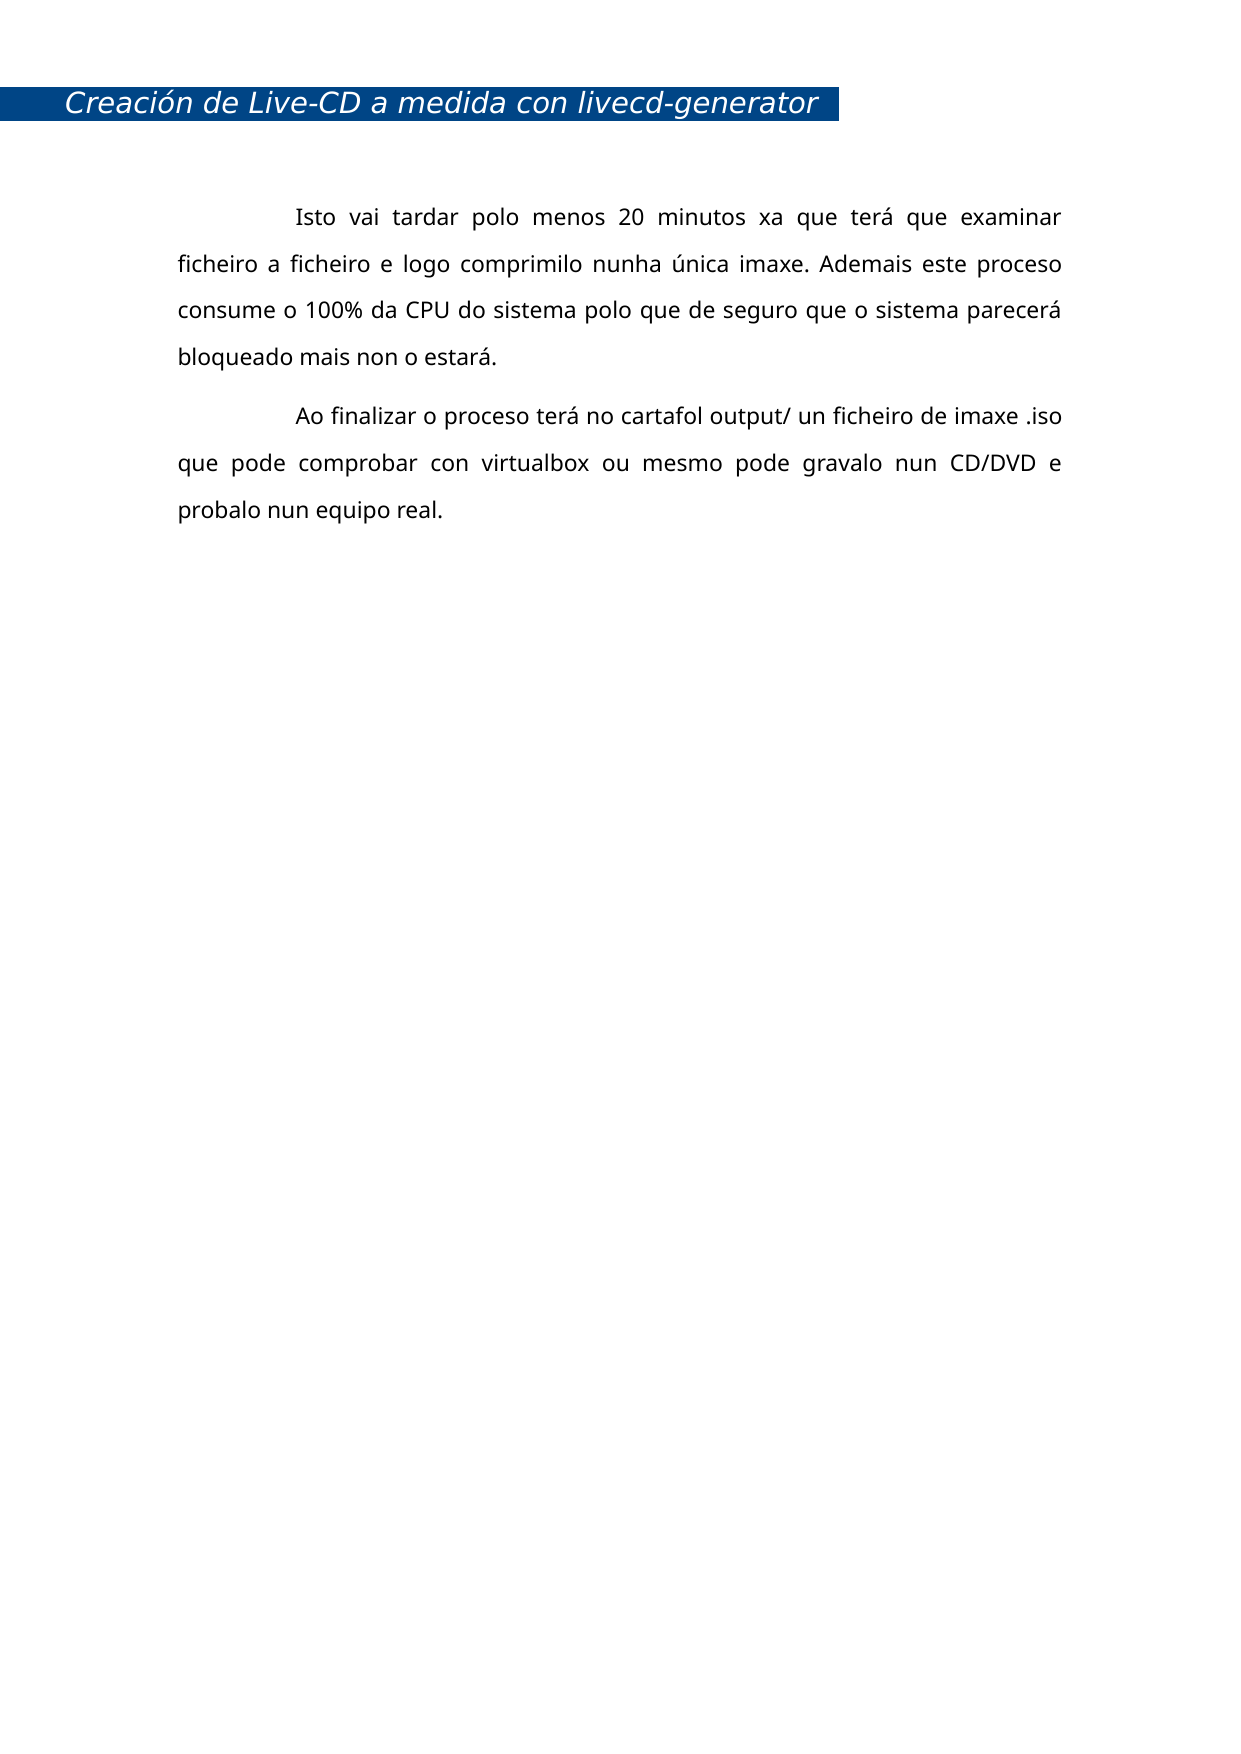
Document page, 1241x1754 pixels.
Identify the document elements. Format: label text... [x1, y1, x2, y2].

text Ao finalizar o proceso terá no cartafol output/ un ficheiro de imaxe .iso que pode comprobar con virtualbox ou mesmo pode gravalo nun CD/DVD e probalo nun equipo real. [177, 400, 1063, 525]
text Isto vai tardar polo menos 20 minutos xa que terá que examinar ficheiro a ficheiro e logo comprimilo nunha única imaxe. Ademais este proceso consume o 100% da CPU do sistema polo que de seguro que o sistema parecerá bloqueado mais non o estará. [177, 201, 1063, 373]
